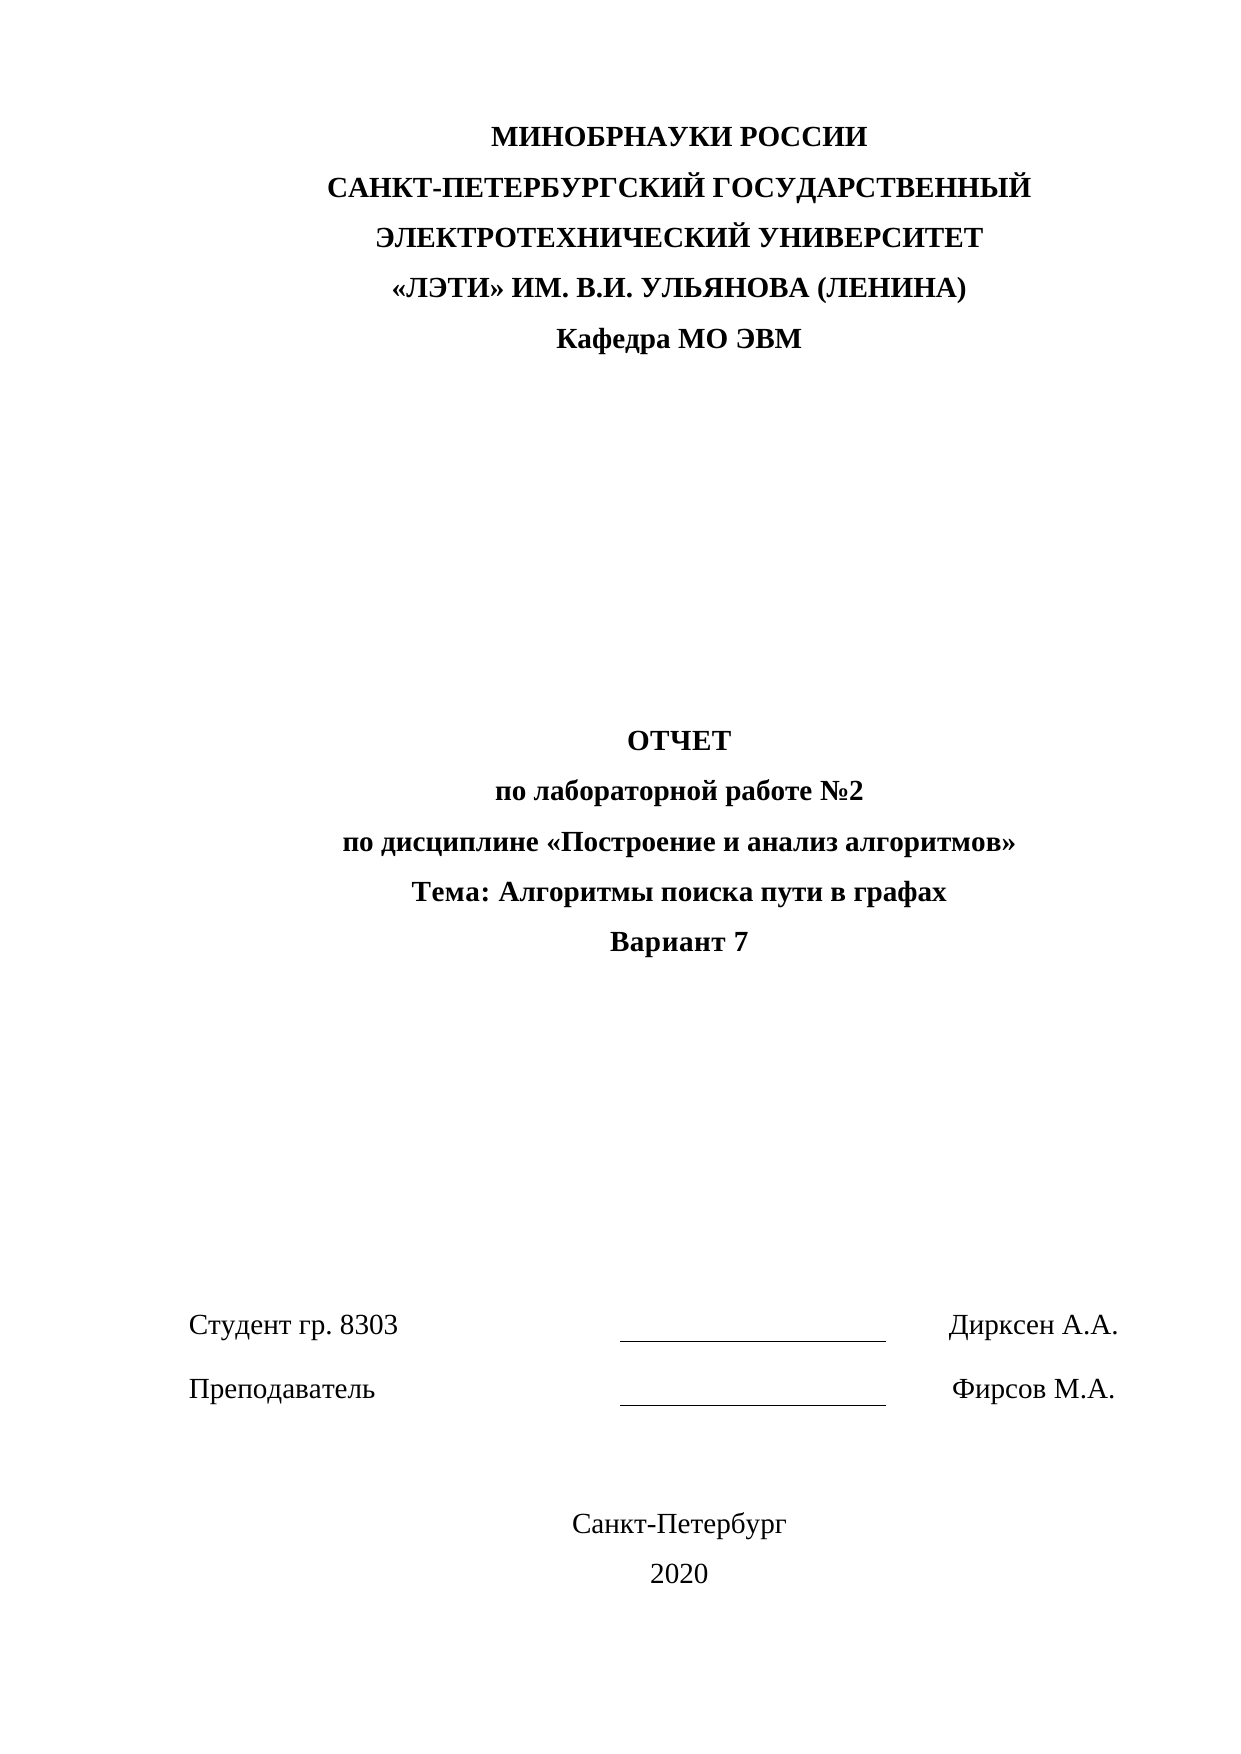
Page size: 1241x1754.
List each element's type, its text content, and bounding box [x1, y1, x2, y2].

table_cell Преподаватель [177, 1341, 620, 1404]
table_header [620, 1277, 886, 1341]
text Тема: Алгоритмы поиска пути в графах [177, 874, 1181, 908]
text Вариант 7 [177, 924, 1181, 958]
table_header Дирксен А.А. [886, 1277, 1181, 1341]
text по лабораторной работе №2 [177, 773, 1181, 807]
text «ЛЭТИ» им. В.И. Ульянова (Ленина) [177, 270, 1181, 304]
text Кафедра МО ЭВМ [177, 321, 1181, 354]
text Санкт-Петербург [177, 1506, 1181, 1540]
text электротехнический университет [177, 220, 1181, 254]
text 2020 [177, 1557, 1181, 1590]
text Санкт-Петербургский государственный [177, 170, 1181, 203]
table_header Студент гр. 8303 [177, 1277, 620, 1341]
table_cell Фирсов М.А. [886, 1341, 1181, 1404]
text по дисциплине «Построение и анализ алгоритмов» [177, 824, 1181, 857]
text отчет [177, 723, 1181, 757]
text МИНОБРНАУКИ РОССИИ [177, 118, 1181, 153]
table_cell [620, 1342, 886, 1404]
